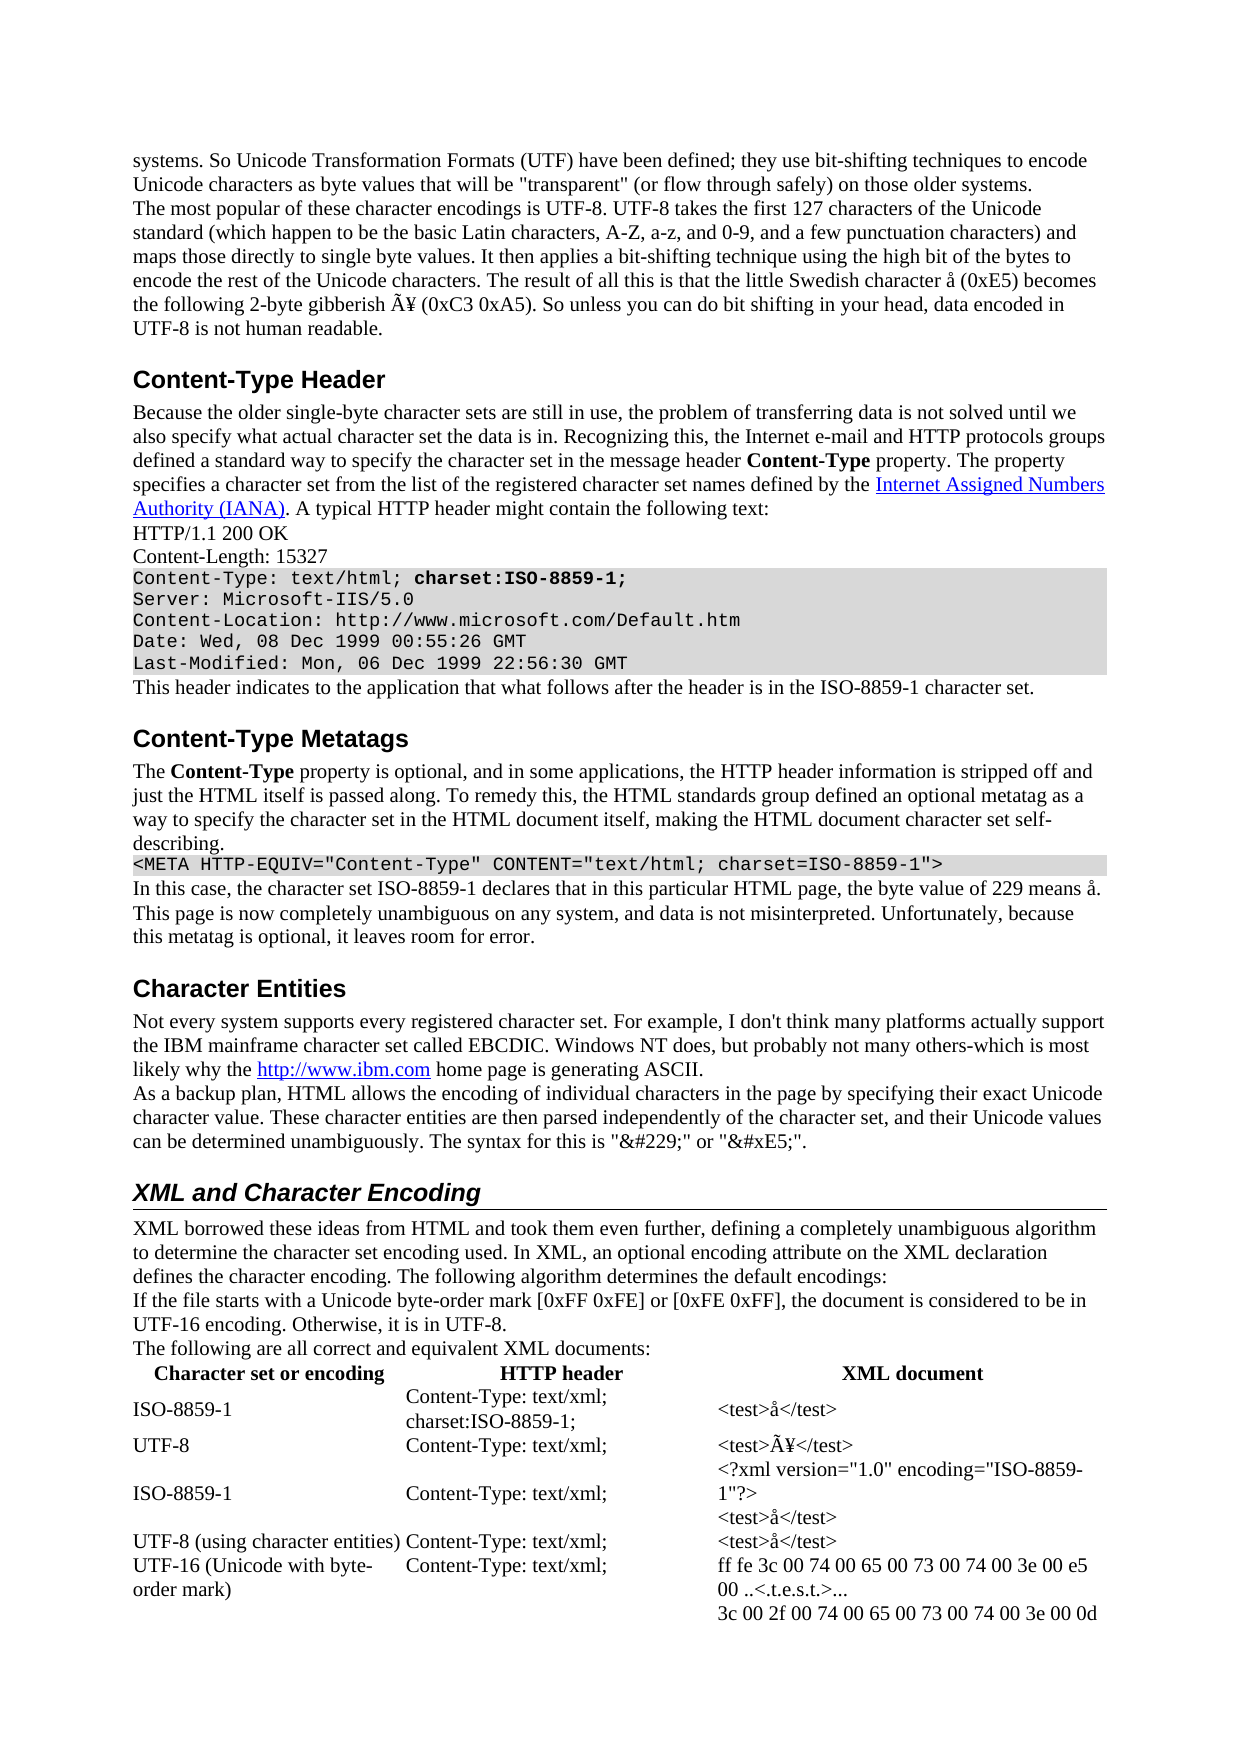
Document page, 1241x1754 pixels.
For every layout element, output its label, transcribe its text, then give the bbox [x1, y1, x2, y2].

table_cell Content-Type: text/xml; [406, 1457, 717, 1529]
table_cell UTF-8 [133, 1433, 406, 1457]
text systems. So Unicode Transformation Formats (UTF) have been defined; they use bit-shifting techniques to encode Unicode characters as byte values that will be "transparent" (or flow through safely) on those older systems. [133, 148, 1107, 196]
text If the file starts with a Unicode byte-order mark [0xFF 0xFE] or [0xFE 0xFF], the document is considered to be in UTF-16 encoding. Otherwise, it is in UTF-8. [133, 1288, 1107, 1336]
text Content-Length: 15327 [133, 544, 1107, 568]
table_header Character set or encoding [133, 1360, 406, 1384]
text Content-Type: text/html; charset:ISO-8859-1; [133, 568, 1107, 590]
table_cell Content-Type: text/xml; [406, 1553, 717, 1625]
text The following are all correct and equivalent XML documents: [133, 1336, 1107, 1360]
table_cell <test>å</test> [718, 1529, 1107, 1553]
subtitle Content-Type Header [133, 365, 1107, 394]
table_header XML document [718, 1360, 1107, 1384]
text <META HTTP-EQUIV="Content-Type" CONTENT="text/html; charset=ISO-8859-1"> [133, 855, 1107, 876]
table_cell Content-Type: text/xml; charset:ISO-8859-1; [406, 1385, 717, 1433]
text Because the older single-byte character sets are still in use, the problem of transferring data is not solved until we also specify what actual character set the data is in. Recognizing this, the Internet e-mail and HTTP protocols groups defined a standard way to specify the character set in the message header Content-Type property. The property specifies a character set from the list of the registered character set names defined by the Internet Assigned Numbers Authority (IANA). A typical HTTP header might contain the following text: [133, 400, 1107, 520]
text Date: Wed, 08 Dec 1999 00:55:26 GMT [133, 632, 1107, 653]
text XML borrowed these ideas from HTML and took them even further, defining a completely unambiguous algorithm to determine the character set encoding used. In XML, an optional encoding attribute on the XML declaration defines the character encoding. The following algorithm determines the default encodings: [133, 1216, 1107, 1288]
text The Content-Type property is optional, and in some applications, the HTTP header information is stripped off and just the HTML itself is passed along. To remedy this, the HTML standards group defined an optional metatag as a way to specify the character set in the HTML document itself, making the HTML document character set self-describing. [133, 759, 1107, 855]
table_cell ff fe 3c 00 74 00 65 00 73 00 74 00 3e 00 e5 00 ..<.t.e.s.t.>... 3c 00 2f 00 74 00 65 00 73 00 74 00 3e 00 0d [718, 1553, 1107, 1625]
table_cell UTF-8 (using character entities) [133, 1529, 406, 1553]
subtitle Content-Type Metatags [133, 724, 1107, 753]
subtitle XML and Character Encoding [133, 1178, 1107, 1209]
subtitle Character Entities [133, 973, 1107, 1002]
text Server: Microsoft-IIS/5.0 [133, 590, 1107, 611]
text In this case, the character set ISO-8859-1 declares that in this particular HTML page, the byte value of 229 means å. This page is now completely unambiguous on any system, and data is not misinterpreted. Unfortunately, because this metatag is optional, it leaves room for error. [133, 876, 1107, 948]
table_cell <test>Ã¥</test> [718, 1433, 1107, 1457]
table_cell <test>å</test> [718, 1385, 1107, 1433]
text Content-Location: http://www.microsoft.com/Default.htm [133, 611, 1107, 632]
text This header indicates to the application that what follows after the header is in the ISO-8859-1 character set. [133, 675, 1107, 699]
table_header HTTP header [406, 1360, 717, 1384]
text The most popular of these character encodings is UTF-8. UTF-8 takes the first 127 characters of the Unicode standard (which happen to be the basic Latin characters, A-Z, a-z, and 0-9, and a few punctuation characters) and maps those directly to single byte values. It then applies a bit-shifting technique using the high bit of the bytes to encode the rest of the Unicode characters. The result of all this is that the little Swedish character å (0xE5) becomes the following 2-byte gibberish Ã¥ (0xC3 0xA5). So unless you can do bit shifting in your head, data encoded in UTF-8 is not human readable. [133, 196, 1107, 340]
table_cell Content-Type: text/xml; [406, 1529, 717, 1553]
table_cell <?xml version="1.0" encoding="ISO-8859-1"?> <test>å</test> [718, 1457, 1107, 1529]
text As a backup plan, HTML allows the encoding of individual characters in the page by specifying their exact Unicode character value. These character entities are then parsed independently of the character set, and their Unicode values can be determined unambiguously. The syntax for this is "&#229;" or "&#xE5;". [133, 1081, 1107, 1153]
text Not every system supports every registered character set. For example, I don't think many platforms actually support the IBM mainframe character set called EBCDIC. Windows NT does, but probably not many others-which is most likely why the http://www.ibm.com home page is generating ASCII. [133, 1008, 1107, 1081]
text HTTP/1.1 200 OK [133, 520, 1107, 544]
table_cell UTF-16 (Unicode with byte-order mark) [133, 1553, 406, 1625]
table_cell ISO-8859-1 [133, 1385, 406, 1433]
table_cell Content-Type: text/xml; [406, 1433, 717, 1457]
text Last-Modified: Mon, 06 Dec 1999 22:56:30 GMT [133, 653, 1107, 675]
table_cell ISO-8859-1 [133, 1457, 406, 1529]
